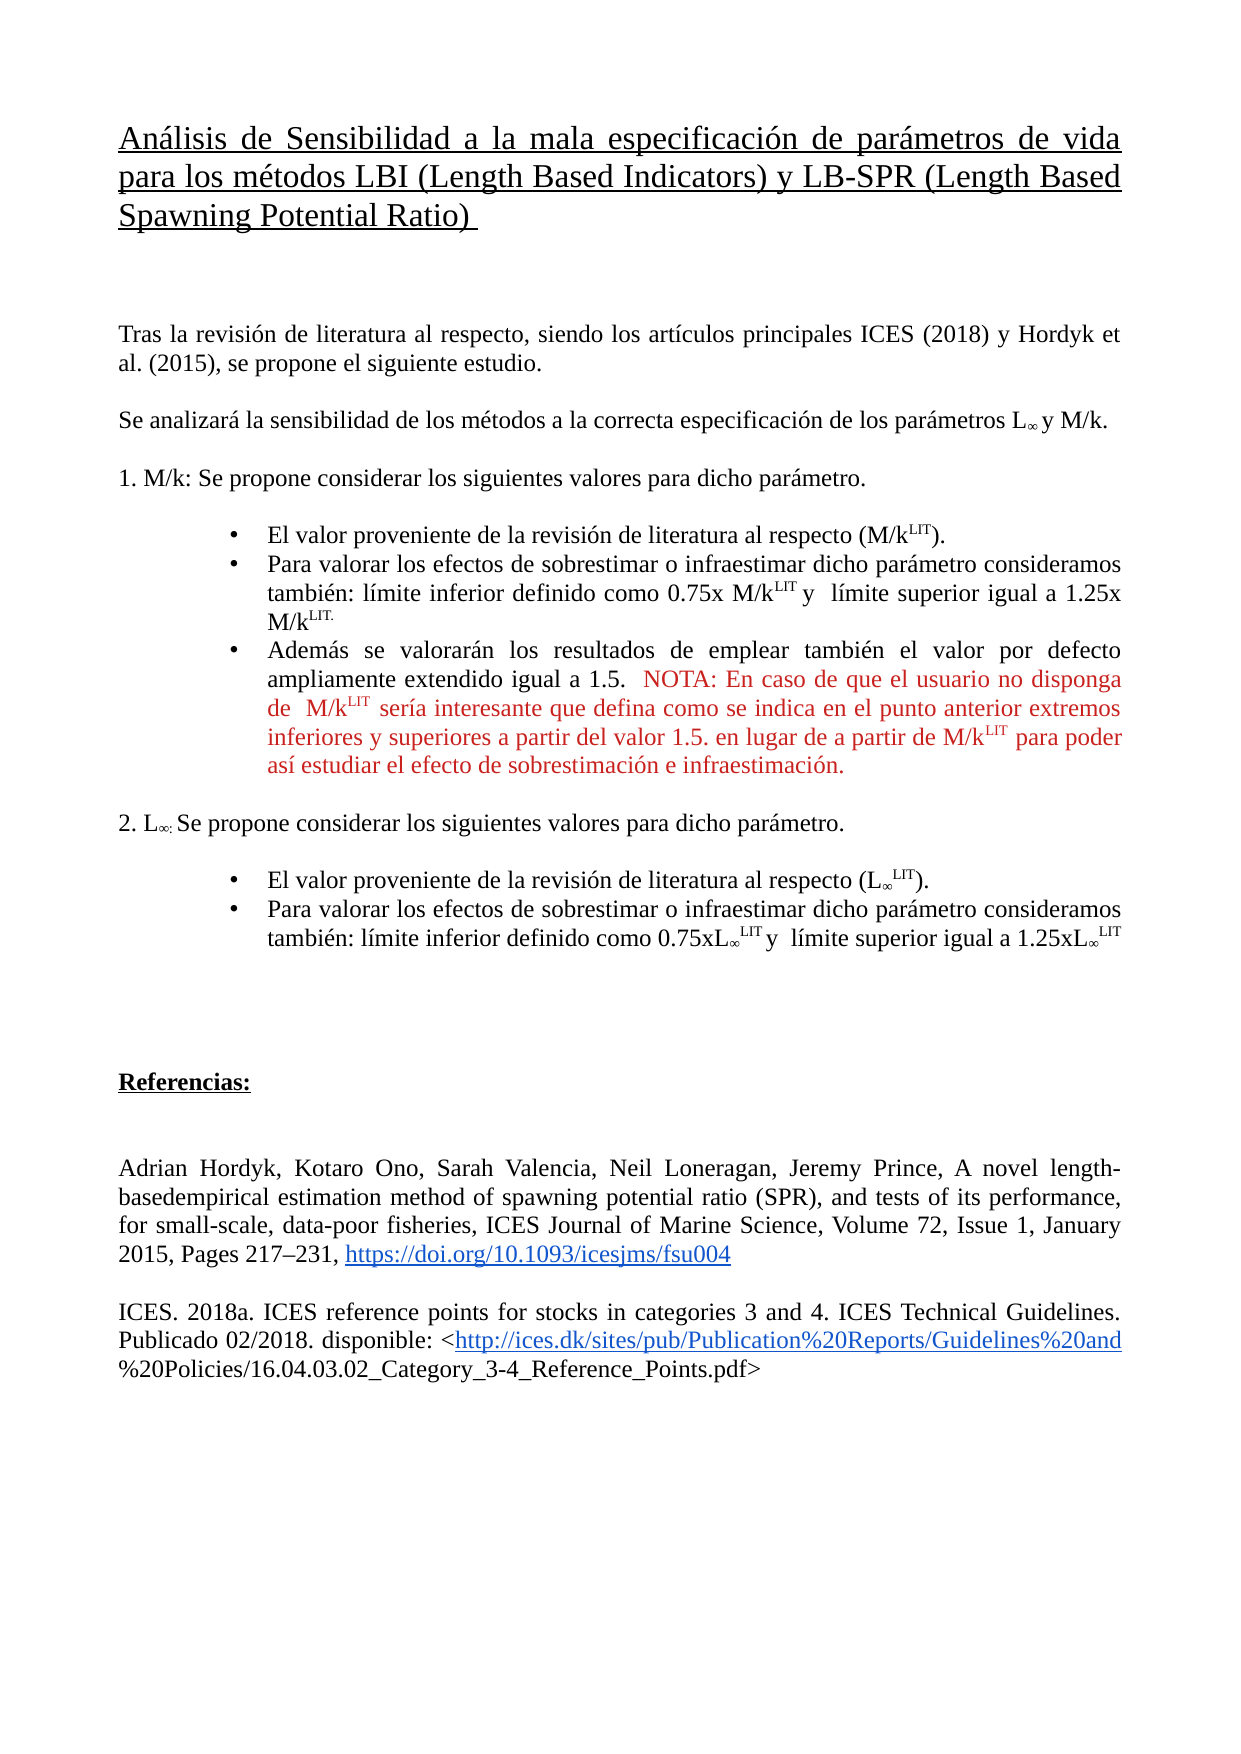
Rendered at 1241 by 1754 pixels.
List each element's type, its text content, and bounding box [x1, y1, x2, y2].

text 2. L∞: Se propone considerar los siguientes valores para dicho parámetro. [118, 808, 1122, 837]
text Tras la revisión de literatura al respecto, siendo los artículos principales ICES (2018) y Hordyk et al. (2015), se propone el siguiente estudio. [118, 319, 1122, 377]
text Se analizará la sensibilidad de los métodos a la correcta especificación de los parámetros L∞ y M/k. [118, 406, 1122, 434]
text 1. M/k: Se propone considerar los siguientes valores para dicho parámetro. [118, 463, 1122, 492]
text Spawning Potential Ratio) [118, 192, 1122, 233]
list El valor proveniente de la revisión de literatura al respecto (M/kLIT). [229, 521, 1122, 549]
text Adrian Hordyk, Kotaro Ono, Sarah Valencia, Neil Loneragan, Jeremy Prince, A novel length-basedempirical estimation method of spawning potential ratio (SPR), and tests of its performance, for small-scale, data-poor fisheries, ICES Journal of Marine Science, Volume 72, Issue 1, January 2015, Pages 217–231, https://doi.org/10.1093/icesjms/fsu004 [118, 1153, 1122, 1268]
list Además se valorarán los resultados de emplear también el valor por defecto ampliamente extendido igual a 1.5. NOTA: En caso de que el usuario no disponga de M/kLIT sería interesante que defina como se indica en el punto anterior extremos inferiores y superiores a partir del valor 1.5. en lugar de a partir de M/kLIT para poder así estudiar el efecto de sobrestimación e infraestimación. [229, 636, 1122, 779]
list Para valorar los efectos de sobrestimar o infraestimar dicho parámetro consideramos también: límite inferior definido como 0.75x M/kLIT y límite superior igual a 1.25x M/kLIT. [229, 549, 1122, 636]
text para los métodos LBI (Length Based Indicators) y LB-SPR (Length Based [118, 153, 1122, 190]
list Para valorar los efectos de sobrestimar o infraestimar dicho parámetro consideramos también: límite inferior definido como 0.75xL∞LIT y límite superior igual a 1.25xL∞LIT [229, 894, 1122, 952]
text ICES. 2018a. ICES reference points for stocks in categories 3 and 4. ICES Technical Guidelines. Publicado 02/2018. disponible: <http://ices.dk/sites/pub/Publication%20Reports/Guidelines%20and %20Policies/16.04.03.02_Category_3-4_Reference_Points.pdf> [118, 1297, 1122, 1383]
text Análisis de Sensibilidad a la mala especificación de parámetros de vida [118, 118, 1122, 151]
list El valor proveniente de la revisión de literatura al respecto (L∞LIT). [229, 866, 1122, 894]
text Referencias: [118, 1067, 1122, 1096]
